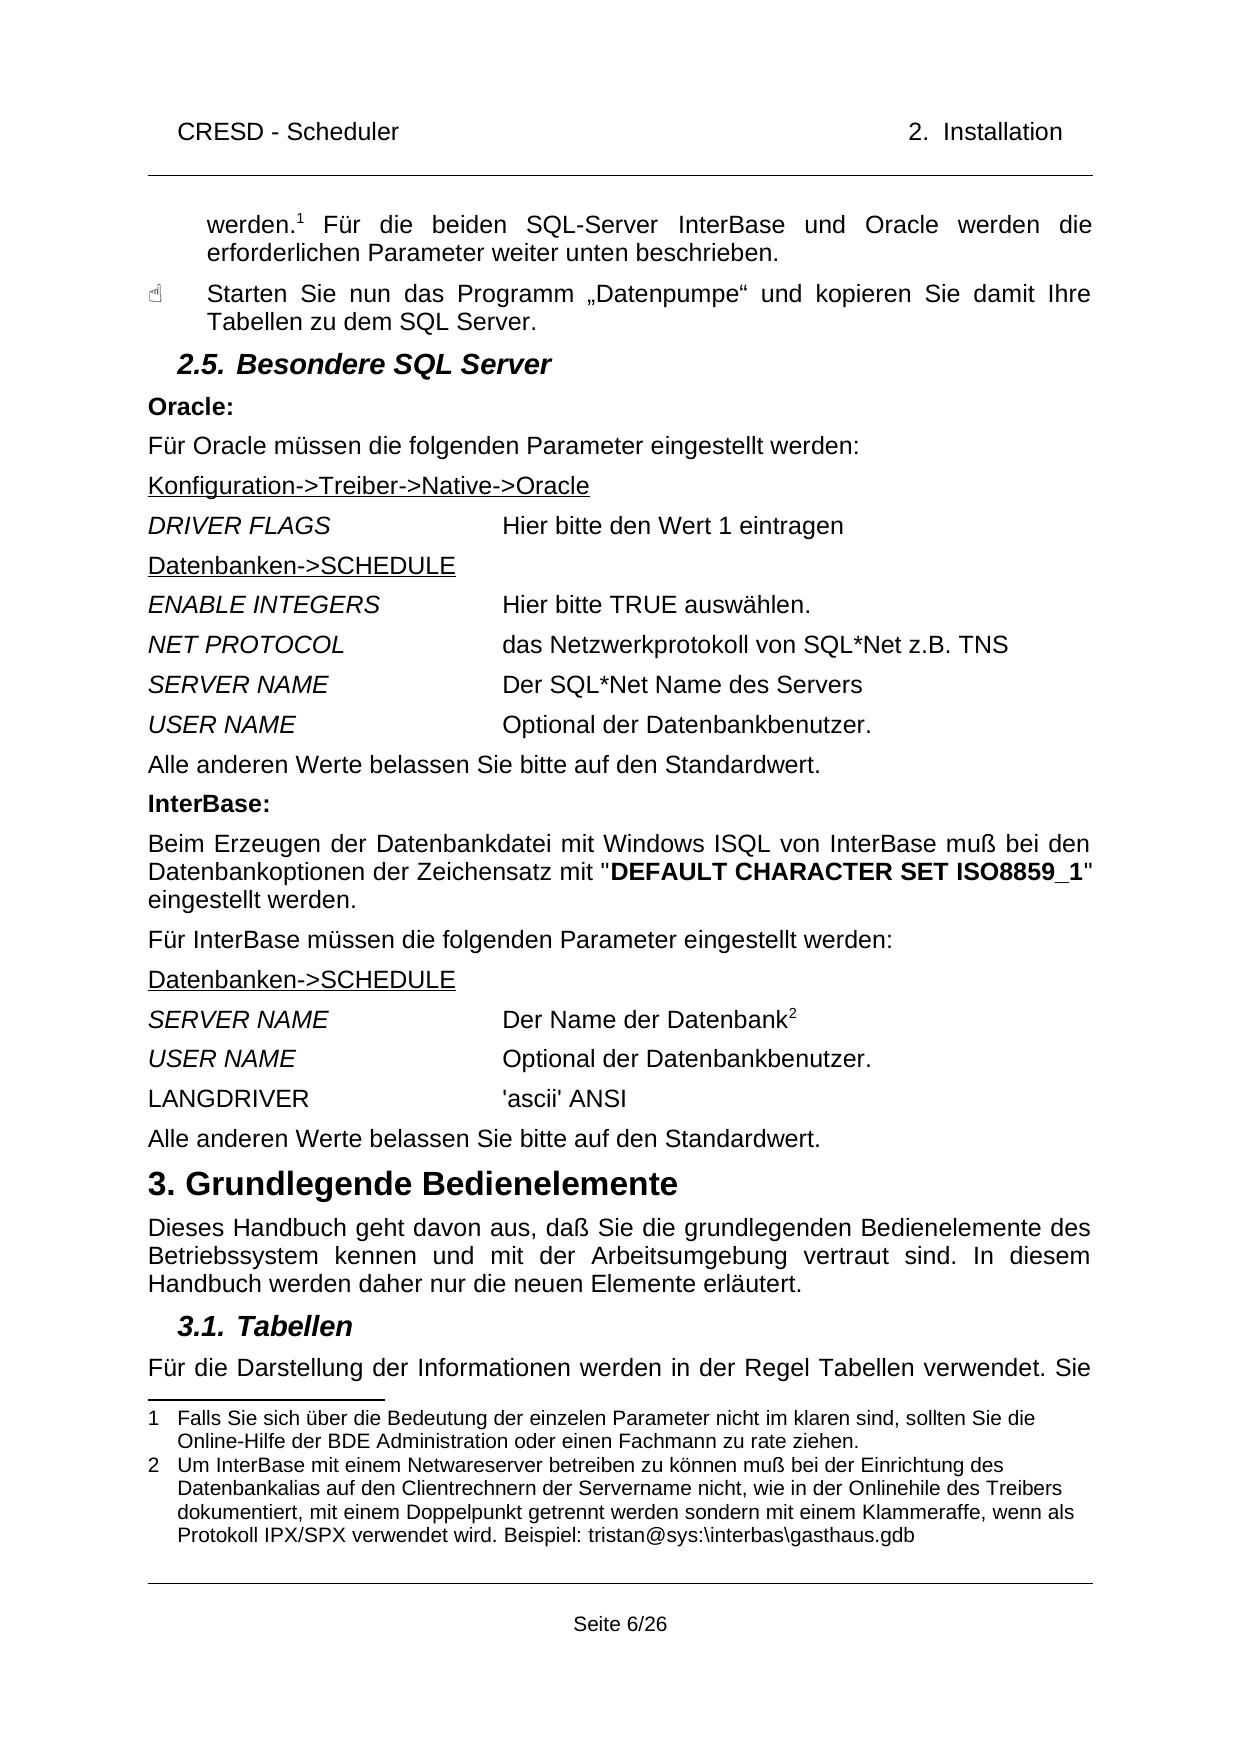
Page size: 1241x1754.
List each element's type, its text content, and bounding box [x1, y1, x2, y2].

text InterBase: [148, 790, 1093, 818]
subtitle Tabellen [177, 1310, 1093, 1342]
text Datenbanken->SCHEDULE [148, 552, 1093, 579]
subtitle Grundlegende Bedienelemente [148, 1165, 1093, 1202]
text USER NAME Optional der Datenbankbenutzer. [148, 711, 1093, 739]
text Alle anderen Werte belassen Sie bitte auf den Standardwert. [148, 1125, 1093, 1153]
list Falls Sie sich über die Bedeutung der einzelen Parameter nicht im klaren sind, sollten Sie die Online-Hilfe der BDE Administration oder einen Fachmann zu rate ziehen. [148, 1406, 1093, 1453]
text Oracle: [148, 392, 1093, 420]
text Beim Erzeugen der Datenbankdatei mit Windows ISQL von InterBase muß bei den Datenbankoptionen der Zeichensatz mit "DEFAULT CHARACTER SET ISO8859_1" eingestellt werden. [148, 830, 1093, 914]
text SERVER NAME Der SQL*Net Name des Servers [148, 671, 1093, 699]
text USER NAME Optional der Datenbankbenutzer. [148, 1045, 1093, 1073]
text ENABLE INTEGERS Hier bitte TRUE auswählen. [148, 591, 1093, 619]
text Alle anderen Werte belassen Sie bitte auf den Standardwert. [148, 751, 1093, 778]
text Um InterBase mit einem Netwareserver betreiben zu können muß bei der Einrichtung des Datenbankalias auf den Clientrechnern der Servername nicht, wie in der Onlinehile des Treibers dokumentiert, mit einem Doppelpunkt getrennt werden sondern mit einem Klammeraffe, wenn als Protokoll IPX/SPX verwendet wird. Beispiel: tristan@sys:\interbas\gasthaus.gdb [148, 1453, 1093, 1547]
text SERVER NAME Der Name der Datenbank [148, 1006, 1093, 1033]
text Für Oracle müssen die folgenden Parameter eingestellt werden: [148, 432, 1093, 460]
list Richten Sie nun mit dem Programm „BDE Administration“ den Alias SCHEDULE ein, der so konfiguriert werden muß, daß er auf Ihren SQL-Server zugreifen kann. Insbesonders der Datenbanktreiber muß korrekt ausgewählt werden. Für die beiden SQL-Server InterBase und Oracle werden die erforderlichen Parameter weiter unten beschrieben. [148, 211, 1093, 267]
text Für die Darstellung der Informationen werden in der Regel Tabellen verwendet. Sie [148, 1354, 1093, 1382]
subtitle Besondere SQL Server [177, 348, 1093, 381]
text Datenbanken->SCHEDULE [148, 966, 1093, 994]
text Konfiguration->Treiber->Native->Oracle [148, 472, 1093, 500]
text Dieses Handbuch geht davon aus, daß Sie die grundlegenden Bedienelemente des Betriebssystem kennen und mit der Arbeitsumgebung vertraut sind. In diesem Handbuch werden daher nur die neuen Elemente erläutert. [148, 1214, 1093, 1298]
text LANGDRIVER 'ascii' ANSI [148, 1085, 1093, 1113]
text NET PROTOCOL das Netzwerkprotokoll von SQL*Net z.B. TNS [148, 631, 1093, 659]
text Für InterBase müssen die folgenden Parameter eingestellt werden: [148, 926, 1093, 954]
list Starten Sie nun das Programm „Datenpumpe“ und kopieren Sie damit Ihre Tabellen zu dem SQL Server. [148, 279, 1093, 336]
text DRIVER FLAGS Hier bitte den Wert 1 eintragen [148, 512, 1093, 540]
